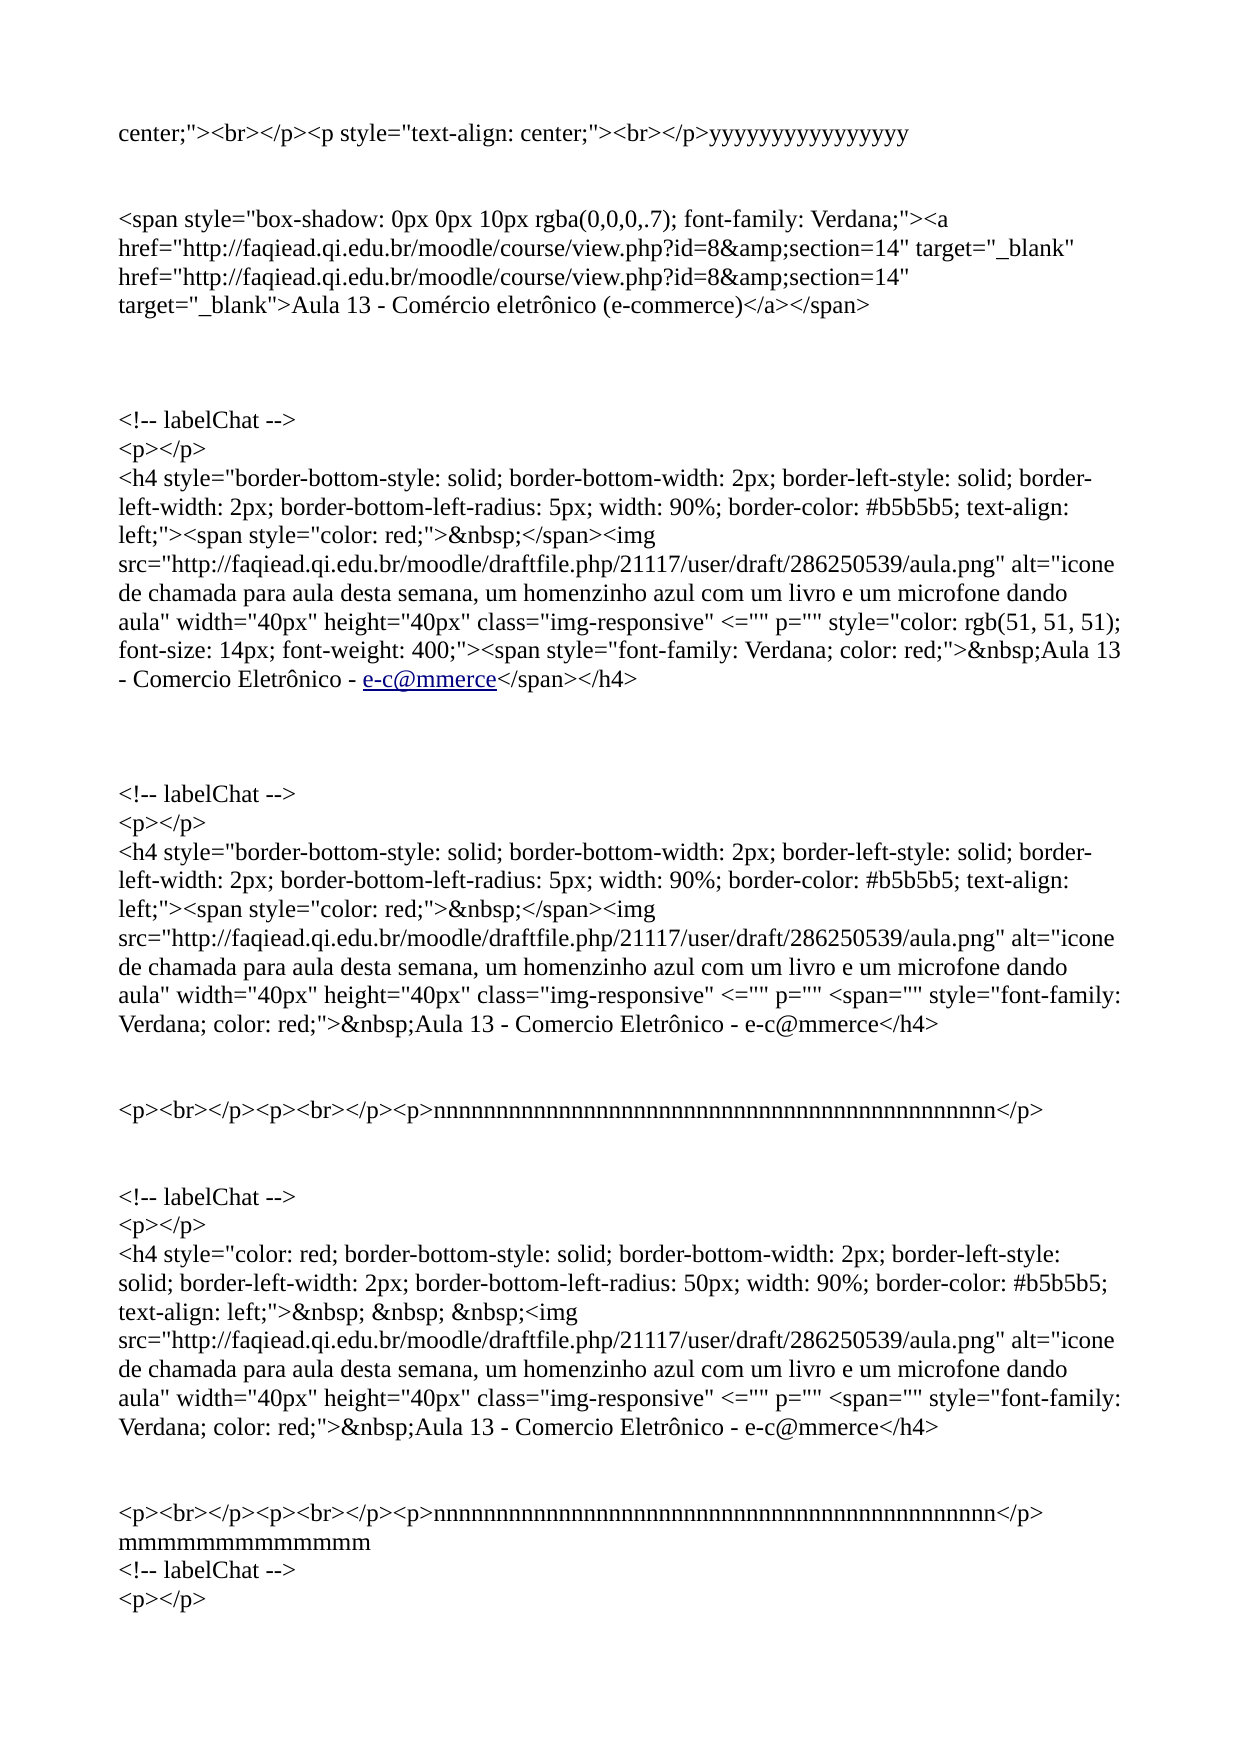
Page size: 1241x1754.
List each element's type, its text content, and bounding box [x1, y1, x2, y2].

text center;"><br></p><p style="text-align: center;"><br></p>yyyyyyyyyyyyyyyy [118, 118, 1122, 147]
text <span style="box-shadow: 0px 0px 10px rgba(0,0,0,.7); font-family: Verdana;"><a href="http://faqiead.qi.edu.br/moodle/course/view.php?id=8&amp;section=14" target="_blank" href="http://faqiead.qi.edu.br/moodle/course/view.php?id=8&amp;section=14" target="_blank">Aula 13 - Comércio eletrônico (e-commerce)</a></span> [118, 204, 1122, 319]
text mmmmmmmmmmmmm [118, 1527, 1122, 1556]
text <!-- labelChat --> [118, 406, 1122, 434]
text <!-- labelChat --> [118, 1182, 1122, 1211]
text <h4 style="color: red; border-bottom-style: solid; border-bottom-width: 2px; border-left-style: solid; border-left-width: 2px; border-bottom-left-radius: 50px; width: 90%; border-color: #b5b5b5; text-align: left;">&nbsp; &nbsp; &nbsp;<img src="http://faqiead.qi.edu.br/moodle/draftfile.php/21117/user/draft/286250539/aula.png" alt="icone de chamada para aula desta semana, um homenzinho azul com um livro e um microfone dando aula" width="40px" height="40px" class="img-responsive" <="" p="" <span="" style="font-family: Verdana; color: red;">&nbsp;Aula 13 - Comercio Eletrônico - e-c@mmerce</h4> [118, 1239, 1122, 1441]
text <!-- labelChat --> [118, 779, 1122, 808]
text <!-- labelChat --> [118, 1556, 1122, 1584]
text <p></p> [118, 808, 1122, 837]
text <p><br></p><p><br></p><p>nnnnnnnnnnnnnnnnnnnnnnnnnnnnnnnnnnnnnnnnnnnnn</p> [118, 1096, 1122, 1124]
text <p></p> [118, 1211, 1122, 1239]
text <h4 style="border-bottom-style: solid; border-bottom-width: 2px; border-left-style: solid; border-left-width: 2px; border-bottom-left-radius: 5px; width: 90%; border-color: #b5b5b5; text-align: left;"><span style="color: red;">&nbsp;</span><img src="http://faqiead.qi.edu.br/moodle/draftfile.php/21117/user/draft/286250539/aula.png" alt="icone de chamada para aula desta semana, um homenzinho azul com um livro e um microfone dando aula" width="40px" height="40px" class="img-responsive" <="" p="" <span="" style="font-family: Verdana; color: red;">&nbsp;Aula 13 - Comercio Eletrônico - e-c@mmerce</h4> [118, 837, 1122, 1038]
text <p><br></p><p><br></p><p>nnnnnnnnnnnnnnnnnnnnnnnnnnnnnnnnnnnnnnnnnnnnn</p> [118, 1498, 1122, 1527]
text <h4 style="border-bottom-style: solid; border-bottom-width: 2px; border-left-style: solid; border-left-width: 2px; border-bottom-left-radius: 5px; width: 90%; border-color: #b5b5b5; text-align: left;"><span style="color: red;">&nbsp;</span><img src="http://faqiead.qi.edu.br/moodle/draftfile.php/21117/user/draft/286250539/aula.png" alt="icone de chamada para aula desta semana, um homenzinho azul com um livro e um microfone dando aula" width="40px" height="40px" class="img-responsive" <="" p="" style="color: rgb(51, 51, 51); font-size: 14px; font-weight: 400;"><span style="font-family: Verdana; color: red;">&nbsp;Aula 13 - Comercio Eletrônico - e-c@mmerce</span></h4> [118, 463, 1122, 693]
text <p></p> [118, 434, 1122, 463]
text <p></p> [118, 1584, 1122, 1613]
